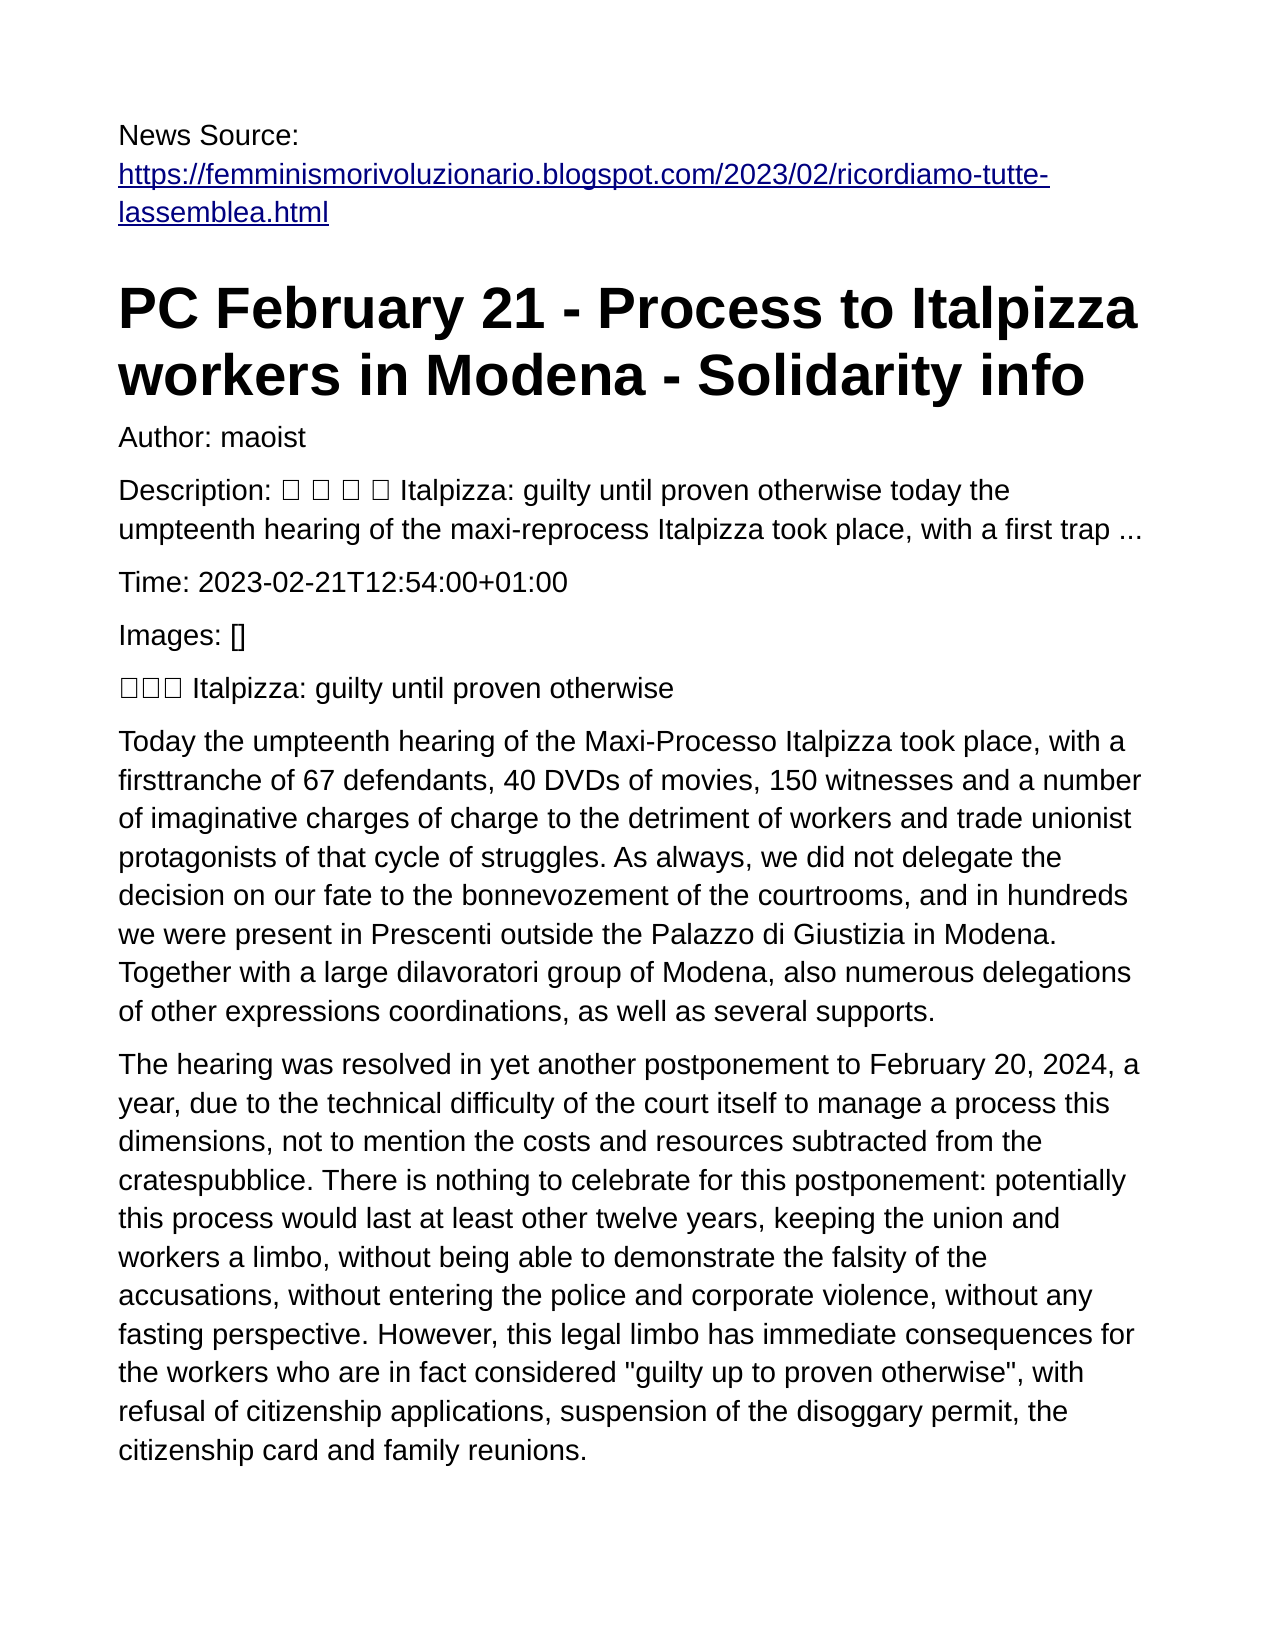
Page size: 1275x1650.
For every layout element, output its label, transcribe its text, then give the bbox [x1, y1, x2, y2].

text Description: 📌 📌 📌 📌 Italpizza: guilty until proven otherwise today the umpteenth hearing of the maxi-reprocess Italpizza took place, with a first trap ... [118, 473, 1157, 545]
subtitle PC February 21 - Process to Italpizza workers in Modena - Solidarity info [118, 273, 1157, 407]
text 📌📌📌 Italpizza: guilty until proven otherwise [118, 671, 1157, 704]
text Images: [] [118, 618, 1157, 651]
text The hearing was resolved in yet another postponement to February 20, 2024, a year, due to the technical difficulty of the court itself to manage a process this dimensions, not to mention the costs and resources subtracted from the cratespubblice. There is nothing to celebrate for this postponement: potentially this process would last at least other twelve years, keeping the union and workers a limbo, without being able to demonstrate the falsity of the accusations, without entering the police and corporate violence, without any fasting perspective. However, this legal limbo has immediate consequences for the workers who are in fact considered "guilty up to proven otherwise", with refusal of citizenship applications, suspension of the disoggary permit, the citizenship card and family reunions. [118, 1047, 1157, 1466]
text News Source: https://femminismorivoluzionario.blogspot.com/2023/02/ricordiamo-tutte-lassemblea.html [118, 118, 1157, 229]
text Today the umpteenth hearing of the Maxi-Processo Italpizza took place, with a firsttranche of 67 defendants, 40 DVDs of movies, 150 witnesses and a number of imaginative charges of charge to the detriment of workers and trade unionist protagonists of that cycle of struggles. As always, we did not delegate the decision on our fate to the bonnevozement of the courtrooms, and in hundreds we were present in Prescenti outside the Palazzo di Giustizia in Modena. Together with a large dilavoratori group of Modena, also numerous delegations of other expressions coordinations, as well as several supports. [118, 724, 1157, 1027]
text Time: 2023-02-21T12:54:00+01:00 [118, 565, 1157, 598]
text Author: maoist [118, 420, 1157, 453]
